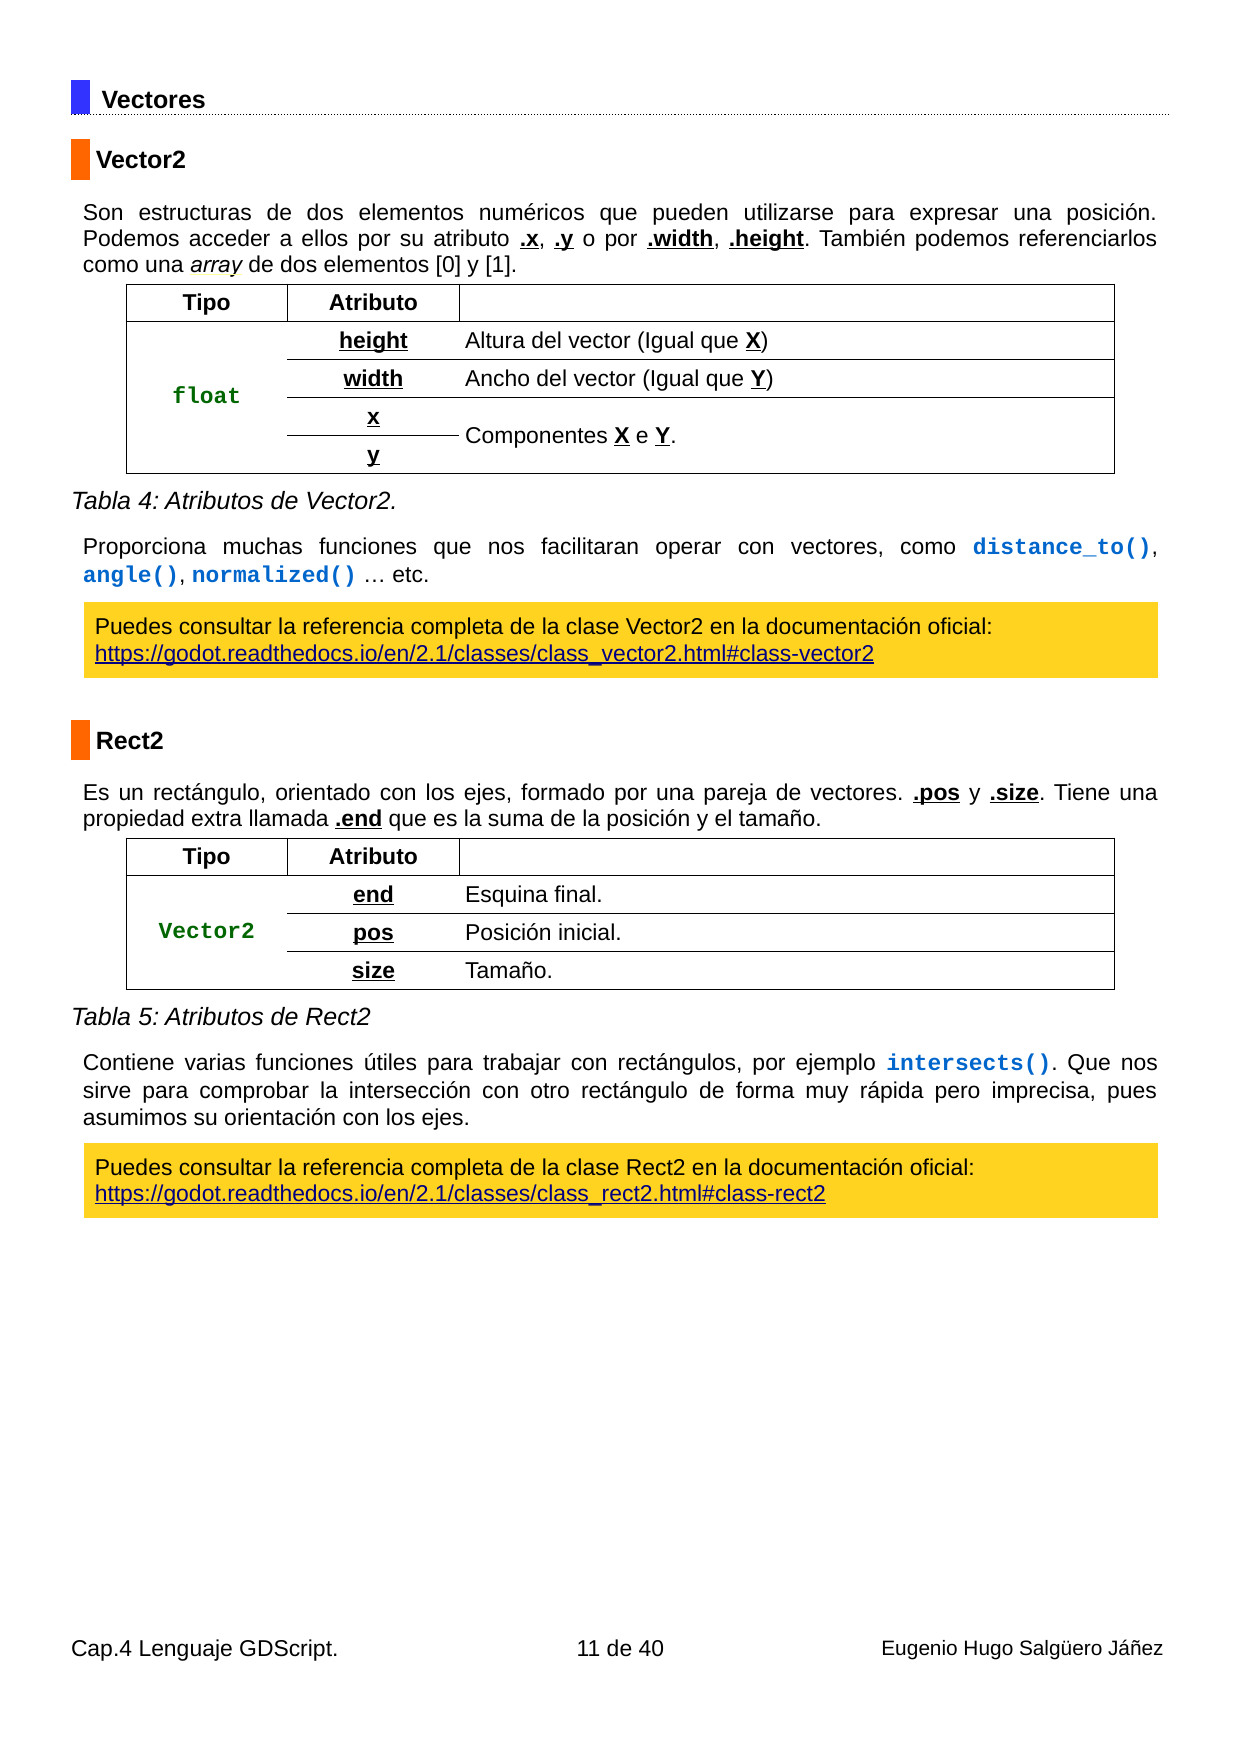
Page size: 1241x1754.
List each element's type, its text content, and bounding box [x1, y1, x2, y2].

table_cell Ancho del vector (Igual que Y) [459, 360, 1114, 397]
table_header Tipo [127, 839, 287, 875]
text Puedes consultar la referencia completa de la clase Rect2 en la documentación oficial: https://godot.readthedocs.io/en/2.1/classes/class_rect2.html#class-rect2 [84, 1143, 1158, 1218]
table_cell end [287, 876, 459, 913]
table_cell Altura del vector (Igual que X) [459, 322, 1114, 359]
table_header Atributo [288, 839, 459, 875]
text Son estructuras de dos elementos numéricos que pueden utilizarse para expresar una posición. Podemos acceder a ellos por su atributo .x, .y o por .width, .height. También podemos referenciarlos como una array de dos elementos [0] y [1]. [83, 198, 1158, 277]
table_cell width [287, 360, 459, 397]
table_header [460, 839, 1114, 875]
table_cell Tamaño. [459, 952, 1114, 989]
text Tabla 4: Atributos de Vector2. [71, 486, 1169, 514]
subtitle Vectores [71, 79, 1169, 114]
table_cell y [287, 436, 459, 473]
table_cell Posición inicial. [459, 914, 1114, 951]
table_header Tipo [127, 285, 287, 321]
table_cell Esquina final. [459, 876, 1114, 913]
table_header Atributo [288, 285, 459, 321]
text Tabla 5: Atributos de Rect2 [71, 1002, 1169, 1031]
text Proporciona muchas funciones que nos facilitaran operar con vectores, como distance_to(), angle(), normalized() … etc. [83, 533, 1158, 589]
text Contiene varias funciones útiles para trabajar con rectángulos, por ejemplo intersects(). Que nos sirve para comprobar la intersección con otro rectángulo de forma muy rápida pero imprecisa, pues asumimos su orientación con los ejes. [83, 1049, 1158, 1130]
subtitle Rect2 [90, 720, 1169, 760]
table_header [460, 285, 1114, 321]
table_cell pos [287, 914, 459, 951]
table_cell size [287, 952, 459, 989]
table_cell height [287, 322, 459, 359]
text Es un rectángulo, orientado con los ejes, formado por una pareja de vectores. .pos y .size. Tiene una propiedad extra llamada .end que es la suma de la posición y el tamaño. [83, 779, 1158, 832]
text Puedes consultar la referencia completa de la clase Vector2 en la documentación oficial: https://godot.readthedocs.io/en/2.1/classes/class_vector2.html#class-vector2 [84, 602, 1158, 678]
table_cell x [287, 398, 459, 435]
table_cell Componentes X e Y. [459, 398, 1114, 473]
table_cell Vector2 [127, 876, 287, 989]
table_cell float [127, 322, 287, 473]
subtitle Vector2 [90, 139, 1169, 180]
